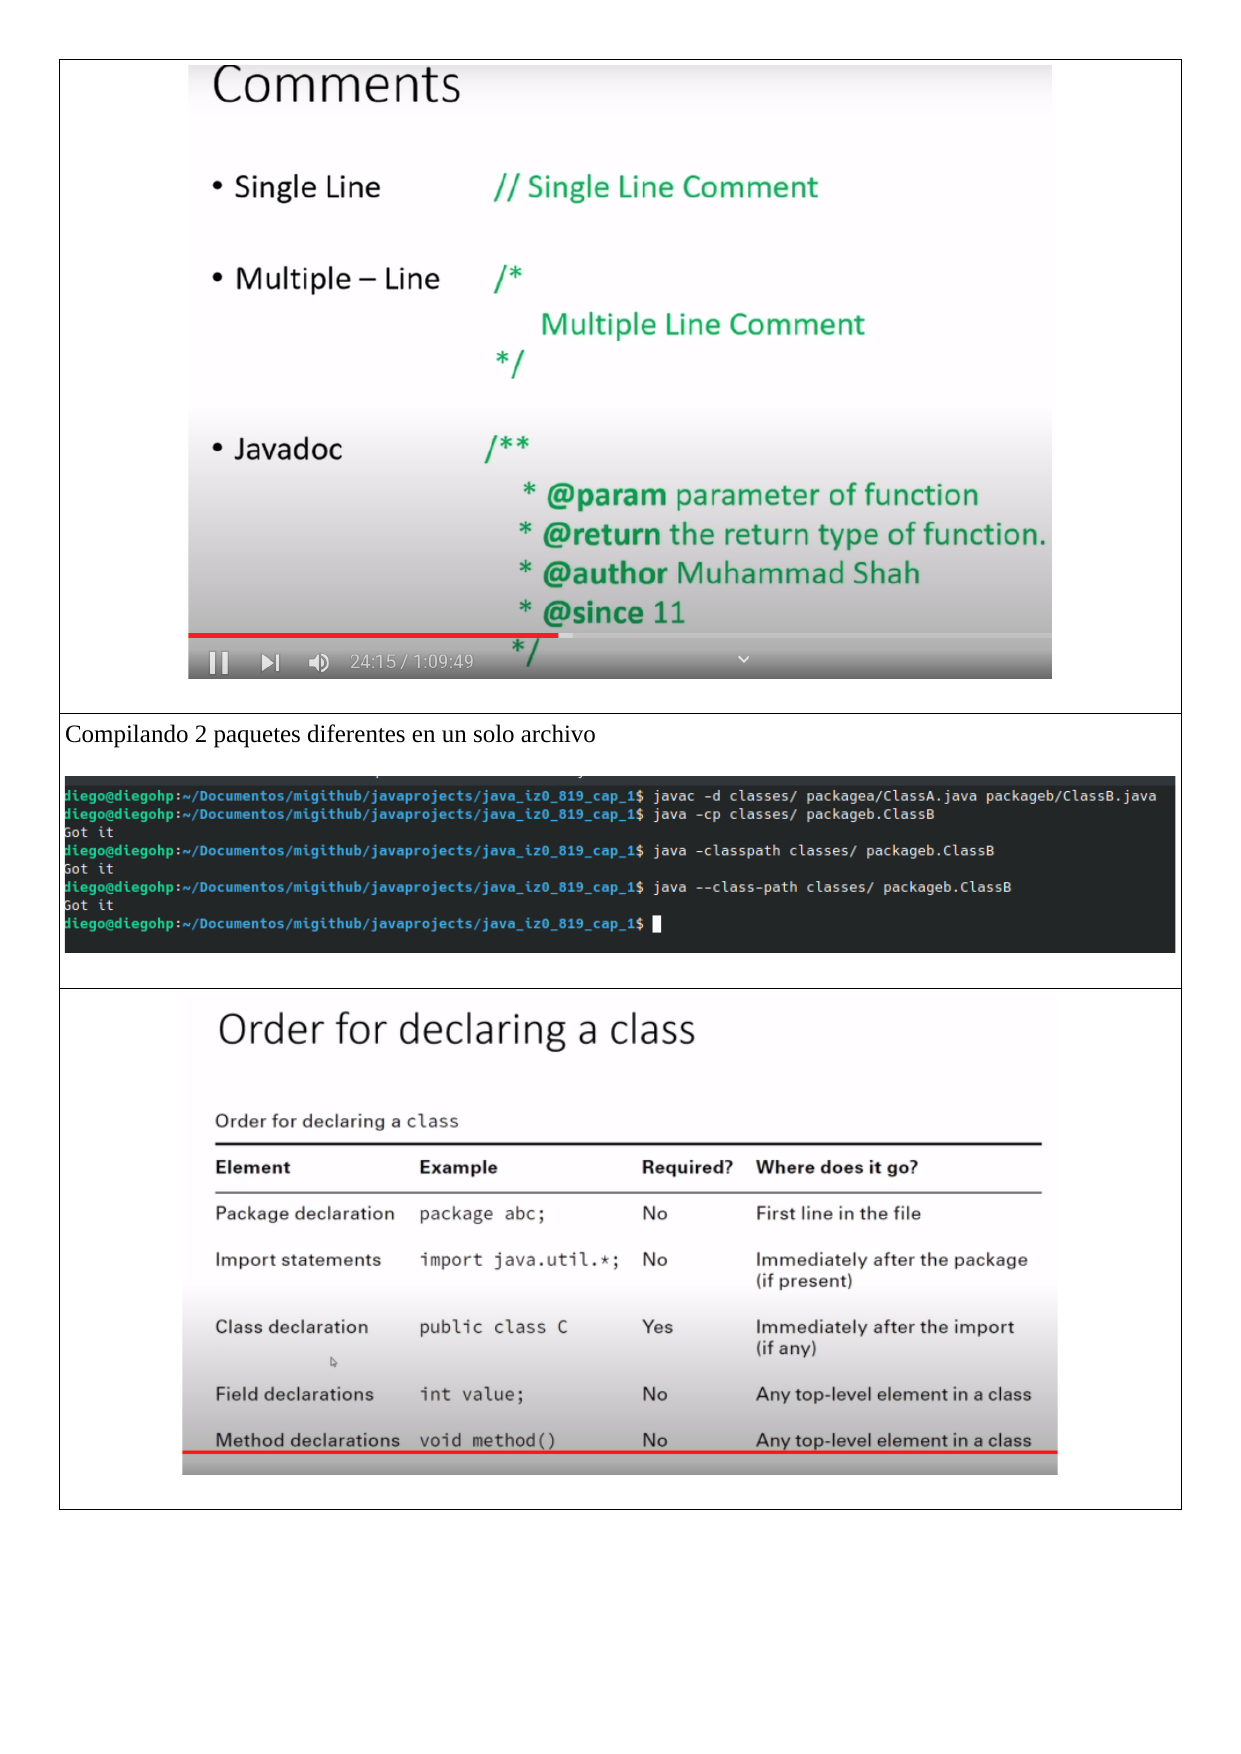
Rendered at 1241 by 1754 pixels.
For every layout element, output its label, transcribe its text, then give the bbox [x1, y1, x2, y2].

table_cell [60, 989, 1181, 1509]
picture [188, 65, 1052, 679]
picture [64, 776, 1176, 953]
table_cell [60, 60, 1181, 713]
picture [182, 994, 1058, 1475]
table_cell Compilando 2 paquetes diferentes en un solo archivo [60, 714, 1181, 987]
